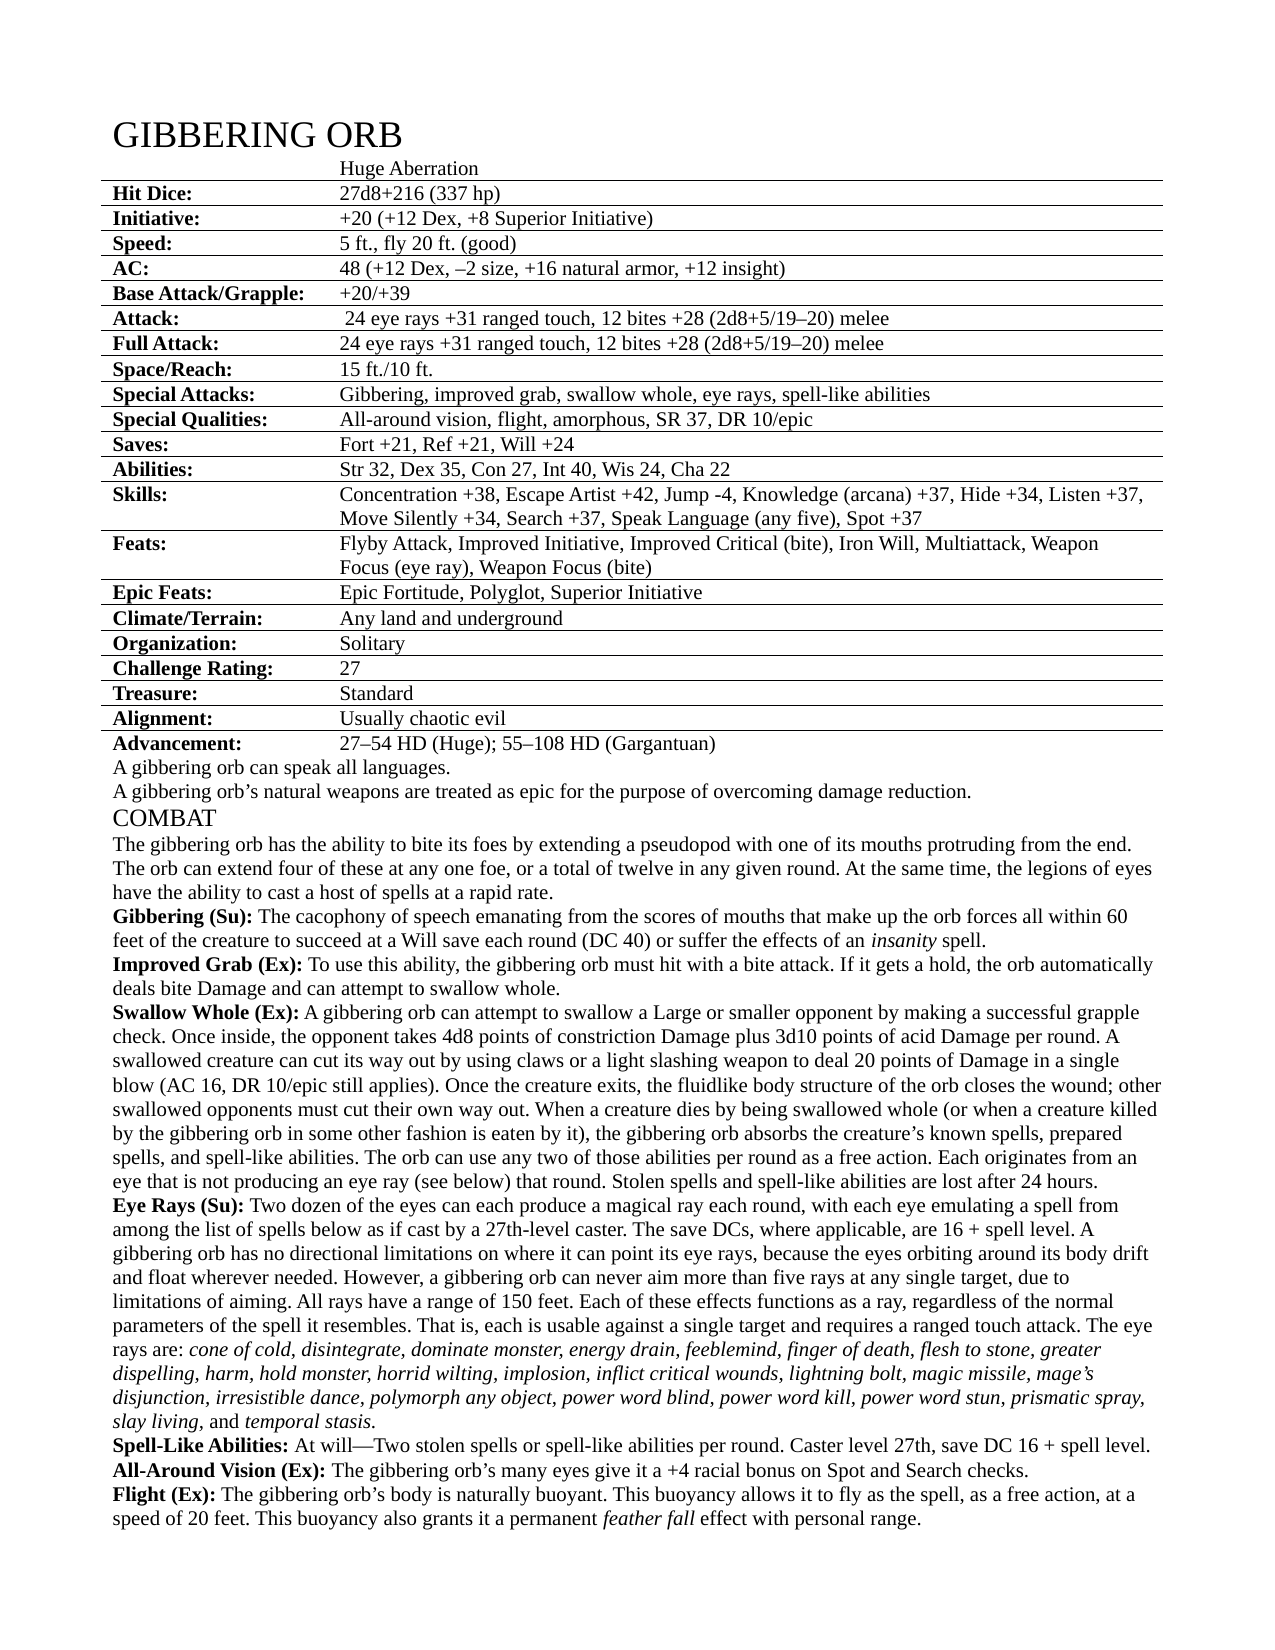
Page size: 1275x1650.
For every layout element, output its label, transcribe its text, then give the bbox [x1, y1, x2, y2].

table_cell +20 (+12 Dex, +8 Superior Initiative) [328, 206, 1162, 230]
text The gibbering orb has the ability to bite its foes by extending a pseudopod with one of its mouths protruding from the end. The orb can extend four of these at any one foe, or a total of twelve in any given round. At the same time, the legions of eyes have the ability to cast a host of spells at a rapid rate. [112, 832, 1162, 904]
subtitle GIBBERING ORB [112, 112, 1162, 156]
table_cell 27d8+216 (337 hp) [328, 181, 1162, 205]
table_cell Flyby Attack, Improved Initiative, Improved Critical (bite), Iron Will, Multiattack, Weapon Focus (eye ray), Weapon Focus (bite) [328, 531, 1162, 579]
table_cell Any land and underground [328, 605, 1162, 629]
table_cell Space/Reach: [101, 356, 328, 381]
table_cell 27–54 HD (Huge); 55–108 HD (Gargantuan) [328, 731, 1162, 755]
table_cell Treasure: [101, 681, 328, 705]
table_cell Special Qualities: [101, 407, 328, 431]
text Gibbering (Su): The cacophony of speech emanating from the scores of mouths that make up the orb forces all within 60 feet of the creature to succeed at a Will save each round (DC 40) or suffer the effects of an insanity spell. [112, 904, 1162, 952]
table_cell Advancement: [101, 731, 328, 755]
text Swallow Whole (Ex): A gibbering orb can attempt to swallow a Large or smaller opponent by making a successful grapple check. Once inside, the opponent takes 4d8 points of constriction Damage plus 3d10 points of acid Damage per round. A swallowed creature can cut its way out by using claws or a light slashing weapon to deal 20 points of Damage in a single blow (AC 16, DR 10/epic still applies). Once the creature exits, the fluidlike body structure of the orb closes the wound; other swallowed opponents must cut their own way out. When a creature dies by being swallowed whole (or when a creature killed by the gibbering orb in some other fashion is eaten by it), the gibbering orb absorbs the creature’s known spells, prepared spells, and spell-like abilities. The orb can use any two of those abilities per round as a free action. Each originates from an eye that is not producing an eye ray (see below) that round. Stolen spells and spell-like abilities are lost after 24 hours. [112, 1000, 1162, 1193]
table_cell +20/+39 [328, 281, 1162, 305]
table_cell Gibbering, improved grab, swallow whole, eye rays, spell-like abilities [328, 382, 1162, 406]
table_cell Organization: [101, 631, 328, 654]
table_cell 24 eye rays +31 ranged touch, 12 bites +28 (2d8+5/19–20) melee [328, 331, 1162, 355]
table_cell Climate/Terrain: [101, 605, 328, 629]
table_cell Special Attacks: [101, 382, 328, 406]
table_header [101, 156, 328, 180]
table_cell Challenge Rating: [101, 656, 328, 680]
table_cell Initiative: [101, 206, 328, 230]
table_cell Feats: [101, 531, 328, 579]
table_cell Epic Fortitude, Polyglot, Superior Initiative [328, 580, 1162, 604]
table_cell Speed: [101, 231, 328, 255]
table_cell Saves: [101, 432, 328, 456]
text Eye Rays (Su): Two dozen of the eyes can each produce a magical ray each round, with each eye emulating a spell from among the list of spells below as if cast by a 27th-level caster. The save DCs, where applicable, are 16 + spell level. A gibbering orb has no directional limitations on where it can point its eye rays, because the eyes orbiting around its body drift and float wherever needed. However, a gibbering orb can never aim more than five rays at any single target, due to limitations of aiming. All rays have a range of 150 feet. Each of these effects functions as a ray, regardless of the normal parameters of the spell it resembles. That is, each is usable against a single target and requires a ranged touch attack. The eye rays are: cone of cold, disintegrate, dominate monster, energy drain, feeblemind, finger of death, flesh to stone, greater dispelling, harm, hold monster, horrid wilting, implosion, inflict critical wounds, lightning bolt, magic missile, mage’s disjunction, irresistible dance, polymorph any object, power word blind, power word kill, power word stun, prismatic spray, slay living, and temporal stasis. [112, 1193, 1162, 1433]
table_cell Standard [328, 681, 1162, 705]
table_cell 5 ft., fly 20 ft. (good) [328, 231, 1162, 255]
table_header Huge Aberration [328, 156, 1162, 180]
table_cell Alignment: [101, 706, 328, 730]
table_cell Concentration +38, Escape Artist +42, Jump -4, Knowledge (arcana) +37, Hide +34, Listen +37, Move Silently +34, Search +37, Speak Language (any five), Spot +37 [328, 482, 1162, 530]
table_cell Solitary [328, 631, 1162, 654]
table_cell Str 32, Dex 35, Con 27, Int 40, Wis 24, Cha 22 [328, 457, 1162, 481]
table_cell All-around vision, flight, amorphous, SR 37, DR 10/epic [328, 407, 1162, 431]
text Spell-Like Abilities: At will—Two stolen spells or spell-like abilities per round. Caster level 27th, save DC 16 + spell level. [112, 1433, 1162, 1457]
table_cell Attack: [101, 306, 328, 330]
table_cell Skills: [101, 482, 328, 530]
table_cell Full Attack: [101, 331, 328, 355]
text Improved Grab (Ex): To use this ability, the gibbering orb must hit with a bite attack. If it gets a hold, the orb automatically deals bite Damage and can attempt to swallow whole. [112, 952, 1162, 1000]
table_cell 48 (+12 Dex, –2 size, +16 natural armor, +12 insight) [328, 256, 1162, 280]
table_cell Base Attack/Grapple: [101, 281, 328, 305]
text Flight (Ex): The gibbering orb’s body is naturally buoyant. This buoyancy allows it to fly as the spell, as a free action, at a speed of 20 feet. This buoyancy also grants it a permanent feather fall effect with personal range. [112, 1482, 1162, 1530]
table_cell 27 [328, 656, 1162, 680]
table_cell 15 ft./10 ft. [328, 356, 1162, 381]
subtitle COMBAT [112, 803, 1162, 832]
table_cell 24 eye rays +31 ranged touch, 12 bites +28 (2d8+5/19–20) melee [328, 306, 1162, 330]
table_cell Usually chaotic evil [328, 706, 1162, 730]
table_cell AC: [101, 256, 328, 280]
table_cell Epic Feats: [101, 580, 328, 604]
text A gibbering orb’s natural weapons are treated as epic for the purpose of overcoming damage reduction. [112, 779, 1162, 803]
text All-Around Vision (Ex): The gibbering orb’s many eyes give it a +4 racial bonus on Spot and Search checks. [112, 1457, 1162, 1482]
text A gibbering orb can speak all languages. [112, 755, 1162, 779]
table_cell Fort +21, Ref +21, Will +24 [328, 432, 1162, 456]
table_cell Abilities: [101, 457, 328, 481]
table_cell Hit Dice: [101, 181, 328, 205]
